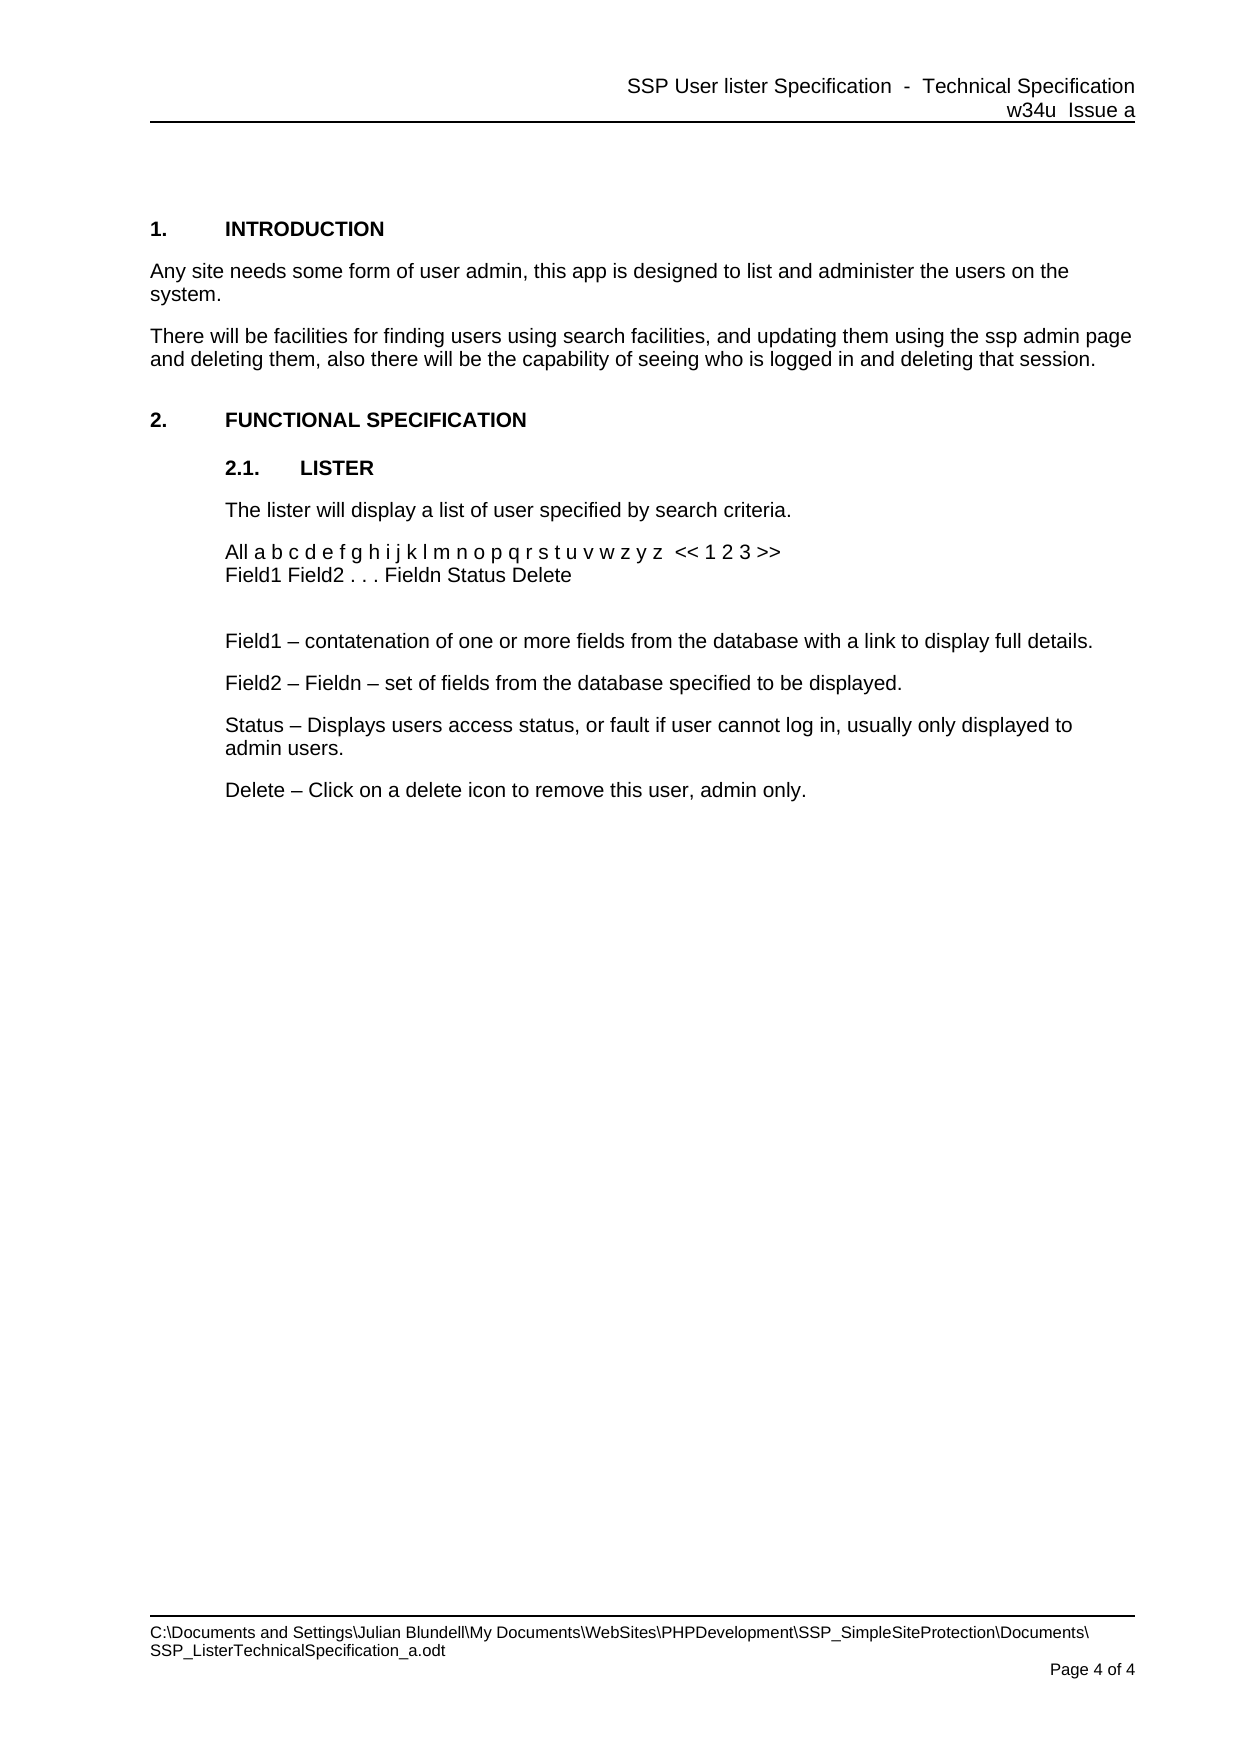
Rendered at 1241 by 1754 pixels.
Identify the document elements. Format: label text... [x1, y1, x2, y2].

text Field2 – Fieldn – set of fields from the database specified to be displayed. [225, 671, 1135, 694]
text Field1 – contatenation of one or more fields from the database with a link to display full details. [225, 629, 1135, 652]
text Delete – Click on a delete icon to remove this user, admin only. [225, 778, 1135, 802]
text All a b c d e f g h i j k l m n o p q r s t u v w z y z << 1 2 3 >> Field1 Field2 . . . Fieldn Status Delete [225, 541, 1135, 611]
text There will be facilities for finding users using search facilities, and updating them using the ssp admin page and deleting them, also there will be the capability of seeing who is logged in and deleting that session. [150, 325, 1135, 371]
text Status – Displays users access status, or fault if user cannot log in, usually only displayed to admin users. [225, 713, 1135, 760]
subtitle Functional Specification [150, 409, 1135, 432]
subtitle Introduction [150, 217, 1135, 241]
text Any site needs some form of user admin, this app is designed to list and administer the users on the system. [150, 259, 1135, 306]
text The lister will display a list of user specified by search criteria. [225, 499, 1135, 522]
subtitle Lister [225, 457, 1135, 480]
